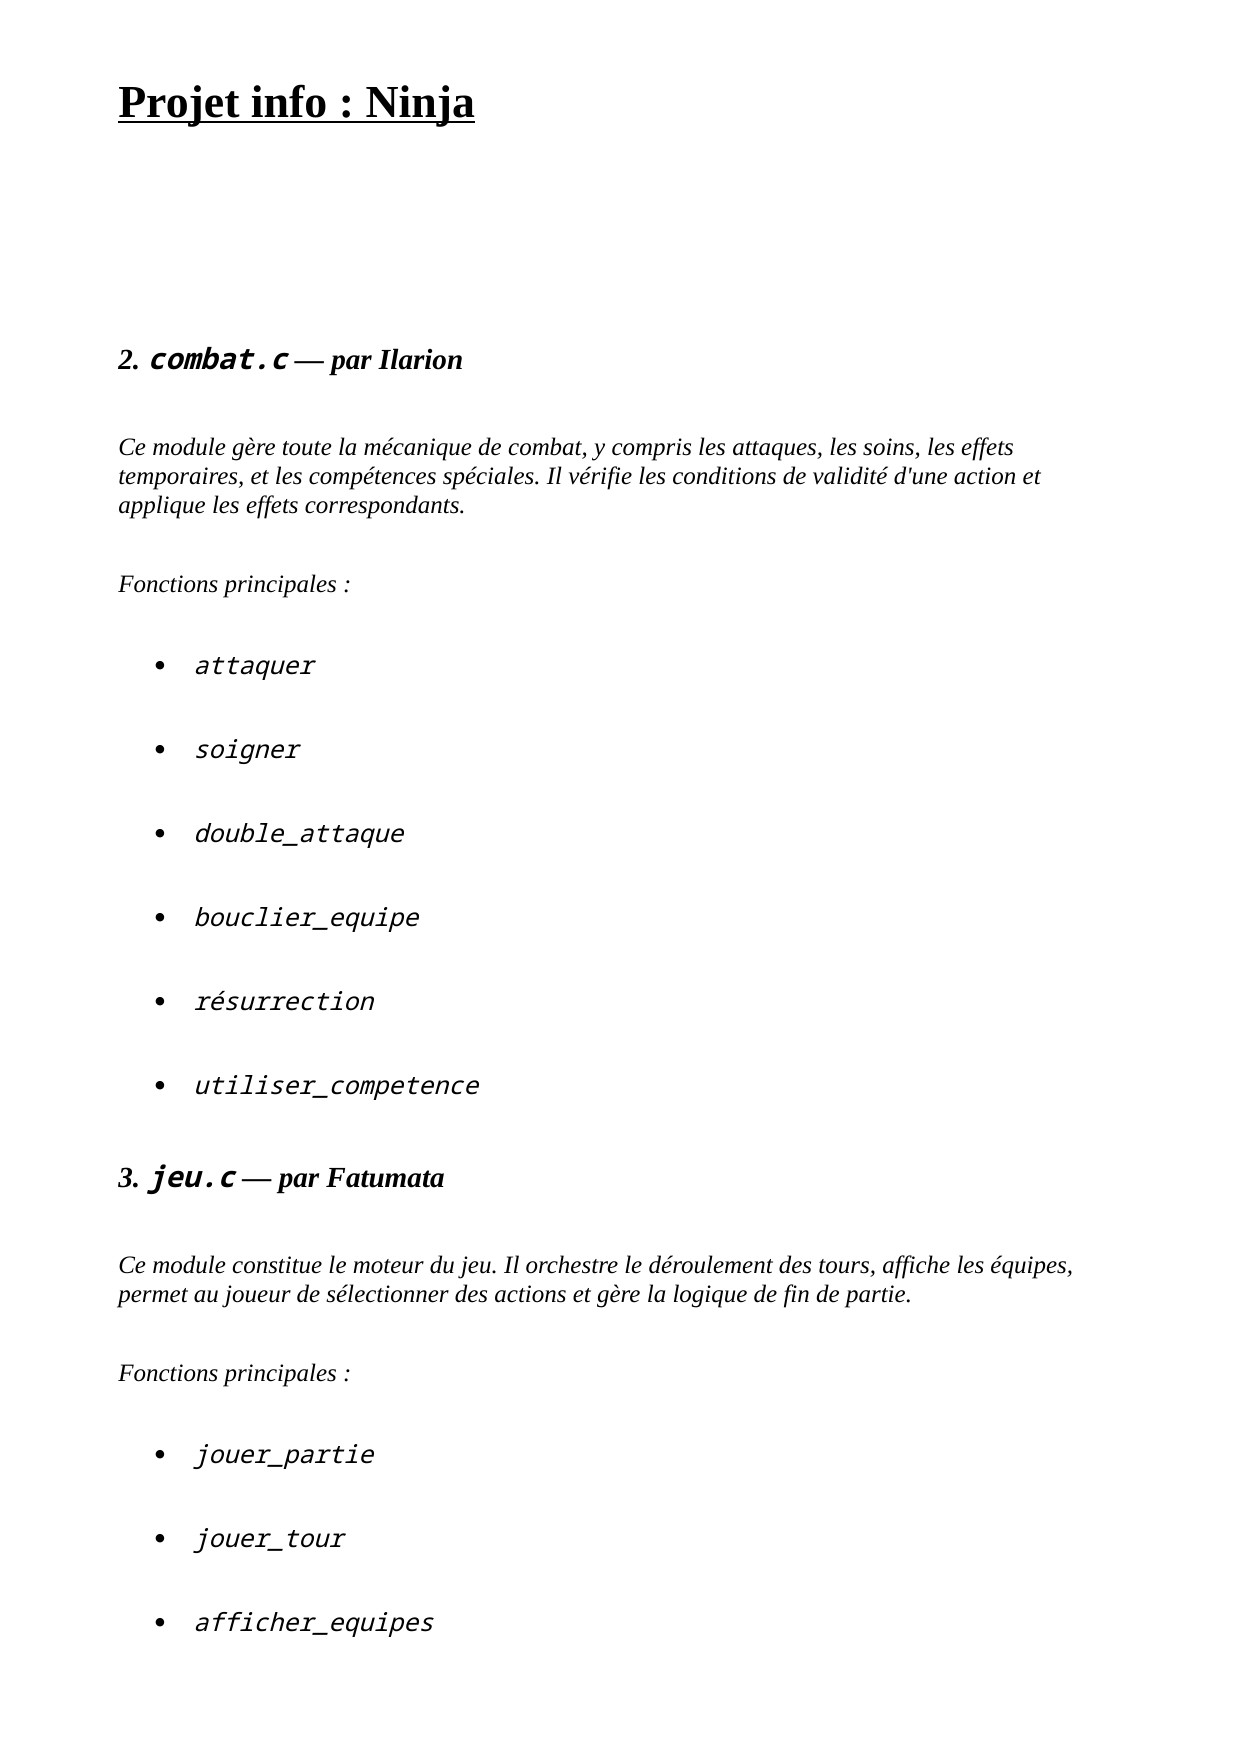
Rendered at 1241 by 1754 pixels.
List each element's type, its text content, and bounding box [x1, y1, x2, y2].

list afficher_equipes [156, 1604, 1122, 1638]
subtitle 3. jeu.c — par Fatumata [118, 1156, 1122, 1196]
text Ce module gère toute la mécanique de combat, y compris les attaques, les soins, les effets temporaires, et les compétences spéciales. Il vérifie les conditions de validité d'une action et applique les effets correspondants. [118, 432, 1122, 519]
list soigner [156, 732, 1122, 766]
text Fonctions principales : [118, 569, 1122, 597]
list utiliser_competence [156, 1068, 1122, 1102]
subtitle 2. combat.c — par Ilarion [118, 338, 1122, 378]
list bouclier_equipe [156, 900, 1122, 934]
list résurrection [156, 984, 1122, 1018]
list jouer_partie [156, 1436, 1122, 1470]
list double_attaque [156, 816, 1122, 850]
text Ce module constitue le moteur du jeu. Il orchestre le déroulement des tours, affiche les équipes, permet au joueur de sélectionner des actions et gère la logique de fin de partie. [118, 1250, 1122, 1308]
text Fonctions principales : [118, 1358, 1122, 1386]
list attaquer [156, 647, 1122, 682]
list jouer_tour [156, 1520, 1122, 1554]
